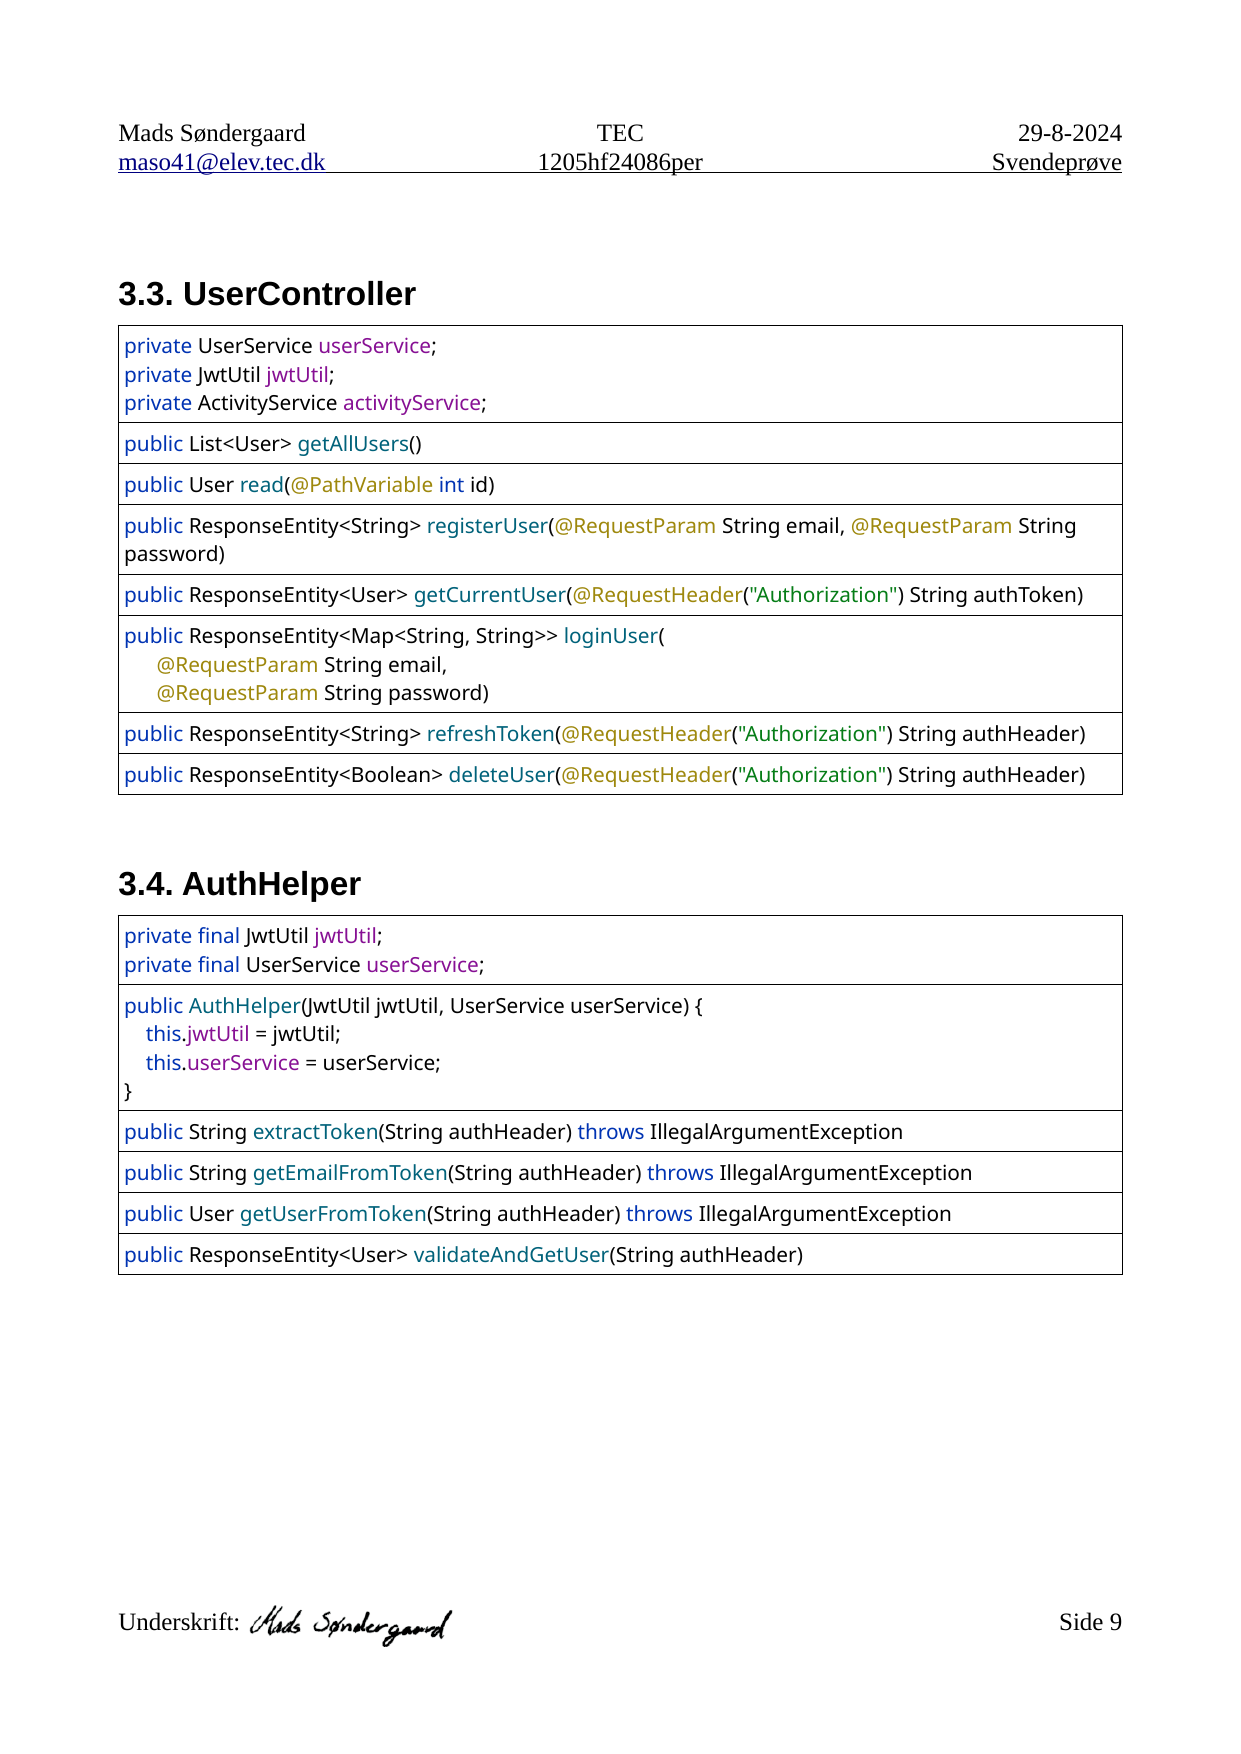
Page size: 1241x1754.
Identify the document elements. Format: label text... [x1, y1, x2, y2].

table_cell public ResponseEntity<User> validateAndGetUser(String authHeader) [119, 1234, 1122, 1274]
table_header private UserService userService; private JwtUtil jwtUtil; private ActivityService activityService; [119, 326, 1122, 422]
table_cell public ResponseEntity<User> getCurrentUser(@RequestHeader("Authorization") String authToken) [119, 575, 1122, 614]
table_cell public String extractToken(String authHeader) throws IllegalArgumentException [119, 1111, 1122, 1151]
picture [244, 1600, 458, 1647]
table_cell public List<User> getAllUsers() [119, 423, 1122, 463]
table_cell public User read(@PathVariable int id) [119, 464, 1122, 504]
table_cell public AuthHelper(JwtUtil jwtUtil, UserService userService) { this.jwtUtil = jwtUtil; this.userService = userService; } [119, 985, 1122, 1110]
table_cell public User getUserFromToken(String authHeader) throws IllegalArgumentException [119, 1193, 1122, 1233]
table_cell public ResponseEntity<Map<String, String>> loginUser( @RequestParam String email, @RequestParam String password) [119, 616, 1122, 712]
table_cell public ResponseEntity<String> registerUser(@RequestParam String email, @RequestParam String password) [119, 505, 1122, 573]
subtitle 3.3. UserController [118, 273, 1122, 312]
table_header private final JwtUtil jwtUtil; private final UserService userService; [119, 916, 1122, 984]
table_cell public ResponseEntity<String> refreshToken(@RequestHeader("Authorization") String authHeader) [119, 713, 1122, 753]
subtitle 3.4. AuthHelper [118, 864, 1122, 902]
table_cell public String getEmailFromToken(String authHeader) throws IllegalArgumentException [119, 1152, 1122, 1192]
table_cell public ResponseEntity<Boolean> deleteUser(@RequestHeader("Authorization") String authHeader) [119, 754, 1122, 794]
